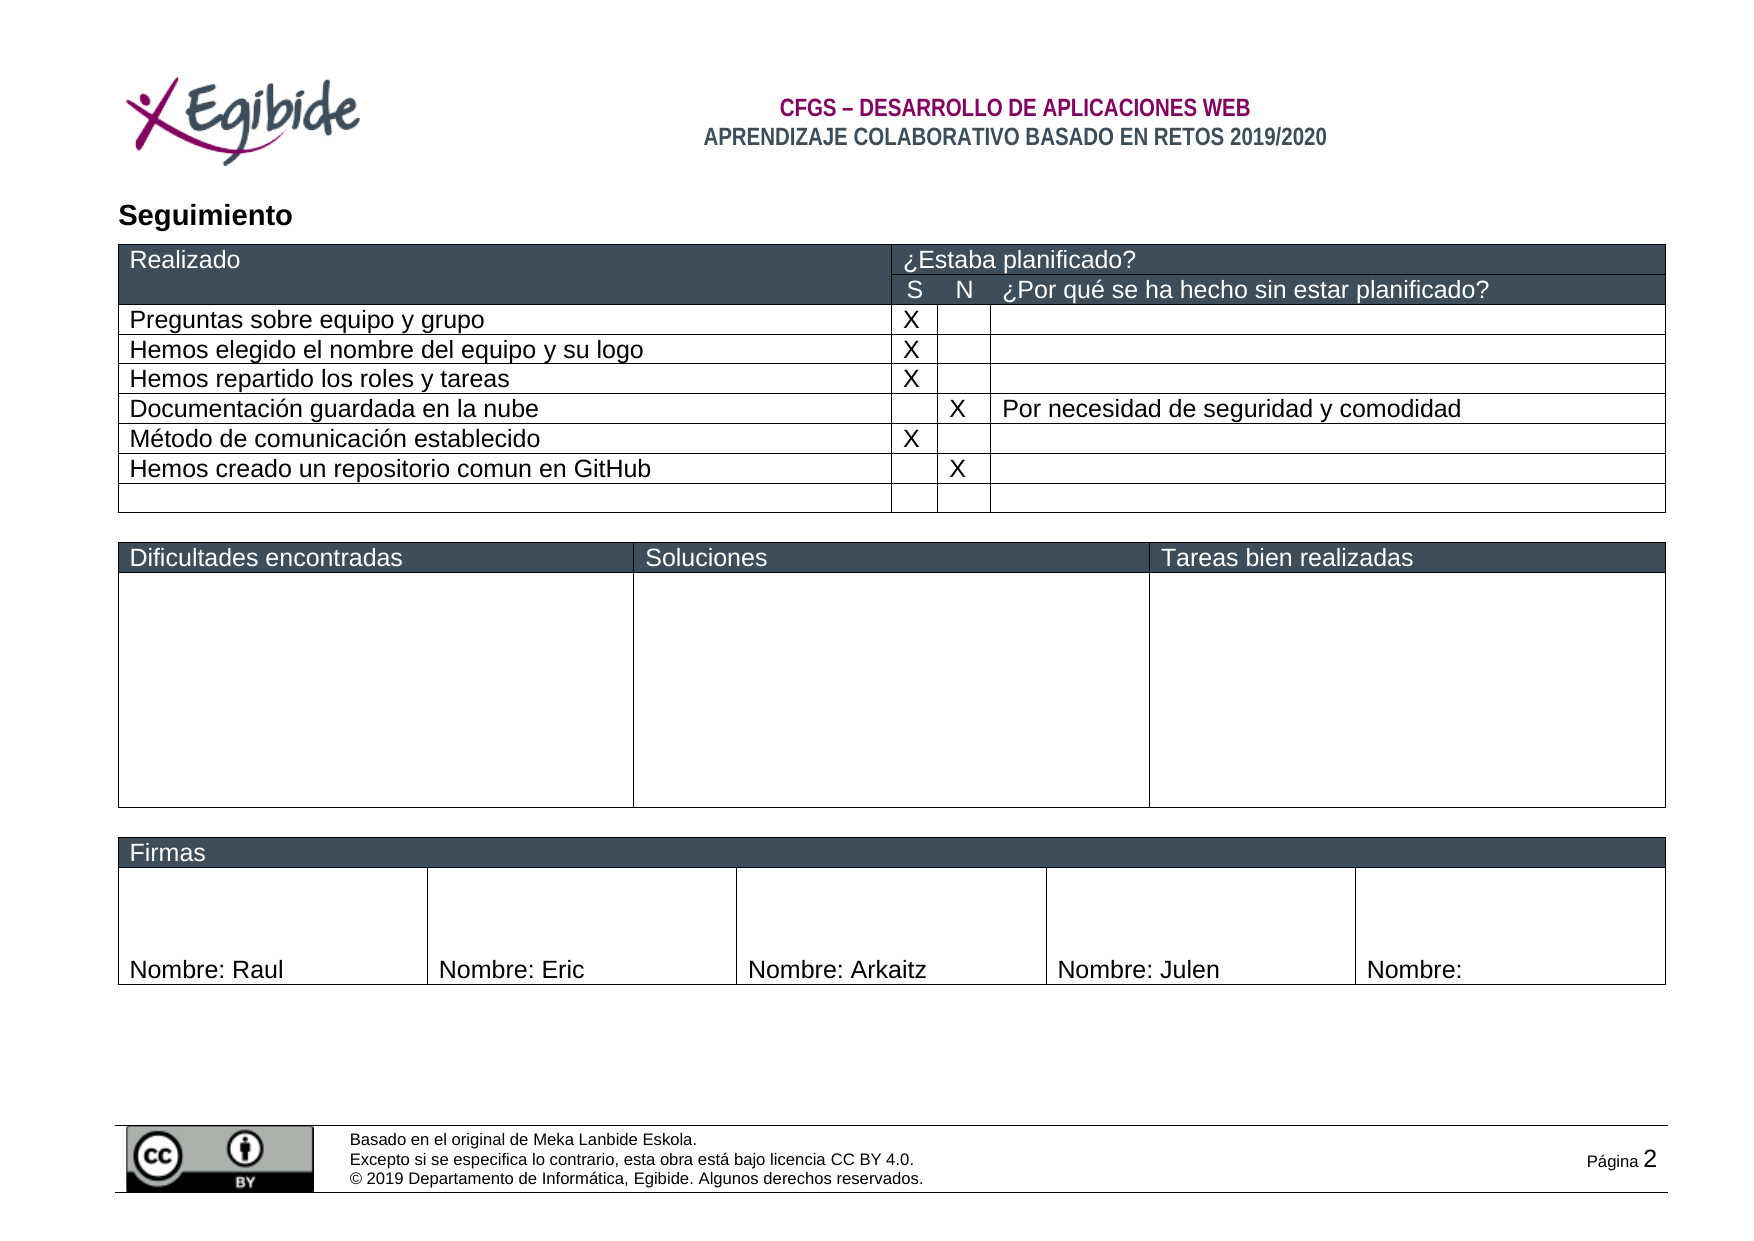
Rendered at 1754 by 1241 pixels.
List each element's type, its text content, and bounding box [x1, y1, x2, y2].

table_cell X [892, 424, 937, 453]
table_cell [1150, 573, 1665, 807]
picture [126, 1126, 314, 1192]
table_cell [892, 454, 937, 482]
table_header ¿Estaba planificado? [892, 245, 1665, 274]
table_cell Hemos repartido los roles y tareas [119, 364, 891, 393]
table_cell ¿Por qué se ha hecho sin estar planificado? [991, 275, 1665, 304]
table_cell [938, 364, 990, 393]
table_cell Preguntas sobre equipo y grupo [119, 305, 891, 333]
table_cell [119, 573, 633, 807]
table_cell [991, 484, 1665, 512]
table_cell [991, 454, 1665, 482]
table_cell Nombre: Julen [1047, 868, 1355, 983]
table_header Firmas [119, 838, 1665, 867]
table_cell Por necesidad de seguridad y comodidad [991, 394, 1665, 423]
table_cell X [938, 394, 990, 423]
table_header Realizado [119, 245, 891, 304]
table_cell [991, 335, 1665, 363]
table_cell [938, 424, 990, 453]
table_cell [991, 424, 1665, 453]
table_header Soluciones [634, 543, 1149, 572]
table_cell Hemos elegido el nombre del equipo y su logo [119, 335, 891, 363]
table_cell S [892, 275, 938, 304]
table_header Dificultades encontradas [119, 543, 633, 572]
table_cell X [892, 305, 937, 333]
table_cell [634, 573, 1149, 807]
table_cell [991, 305, 1665, 333]
table_header Tareas bien realizadas [1150, 543, 1665, 572]
table_cell [119, 484, 891, 512]
table_cell [892, 484, 937, 512]
table_cell [938, 484, 990, 512]
table_cell [938, 335, 990, 363]
table_cell Nombre: [1356, 868, 1665, 983]
table_cell [991, 364, 1665, 393]
subtitle Seguimiento [118, 198, 1665, 232]
table_cell Nombre: Eric [428, 868, 736, 983]
table_cell X [892, 335, 937, 363]
table_cell Nombre: Arkaitz [737, 868, 1046, 983]
table_cell N [938, 275, 991, 304]
table_cell [892, 394, 937, 423]
table_cell Nombre: Raul [119, 868, 427, 983]
picture [126, 77, 360, 166]
table_cell X [892, 364, 937, 393]
table_cell X [938, 454, 990, 482]
table_cell Documentación guardada en la nube [119, 394, 891, 423]
table_cell [938, 305, 990, 333]
table_cell Hemos creado un repositorio comun en GitHub [119, 454, 891, 482]
table_cell Método de comunicación establecido [119, 424, 891, 453]
